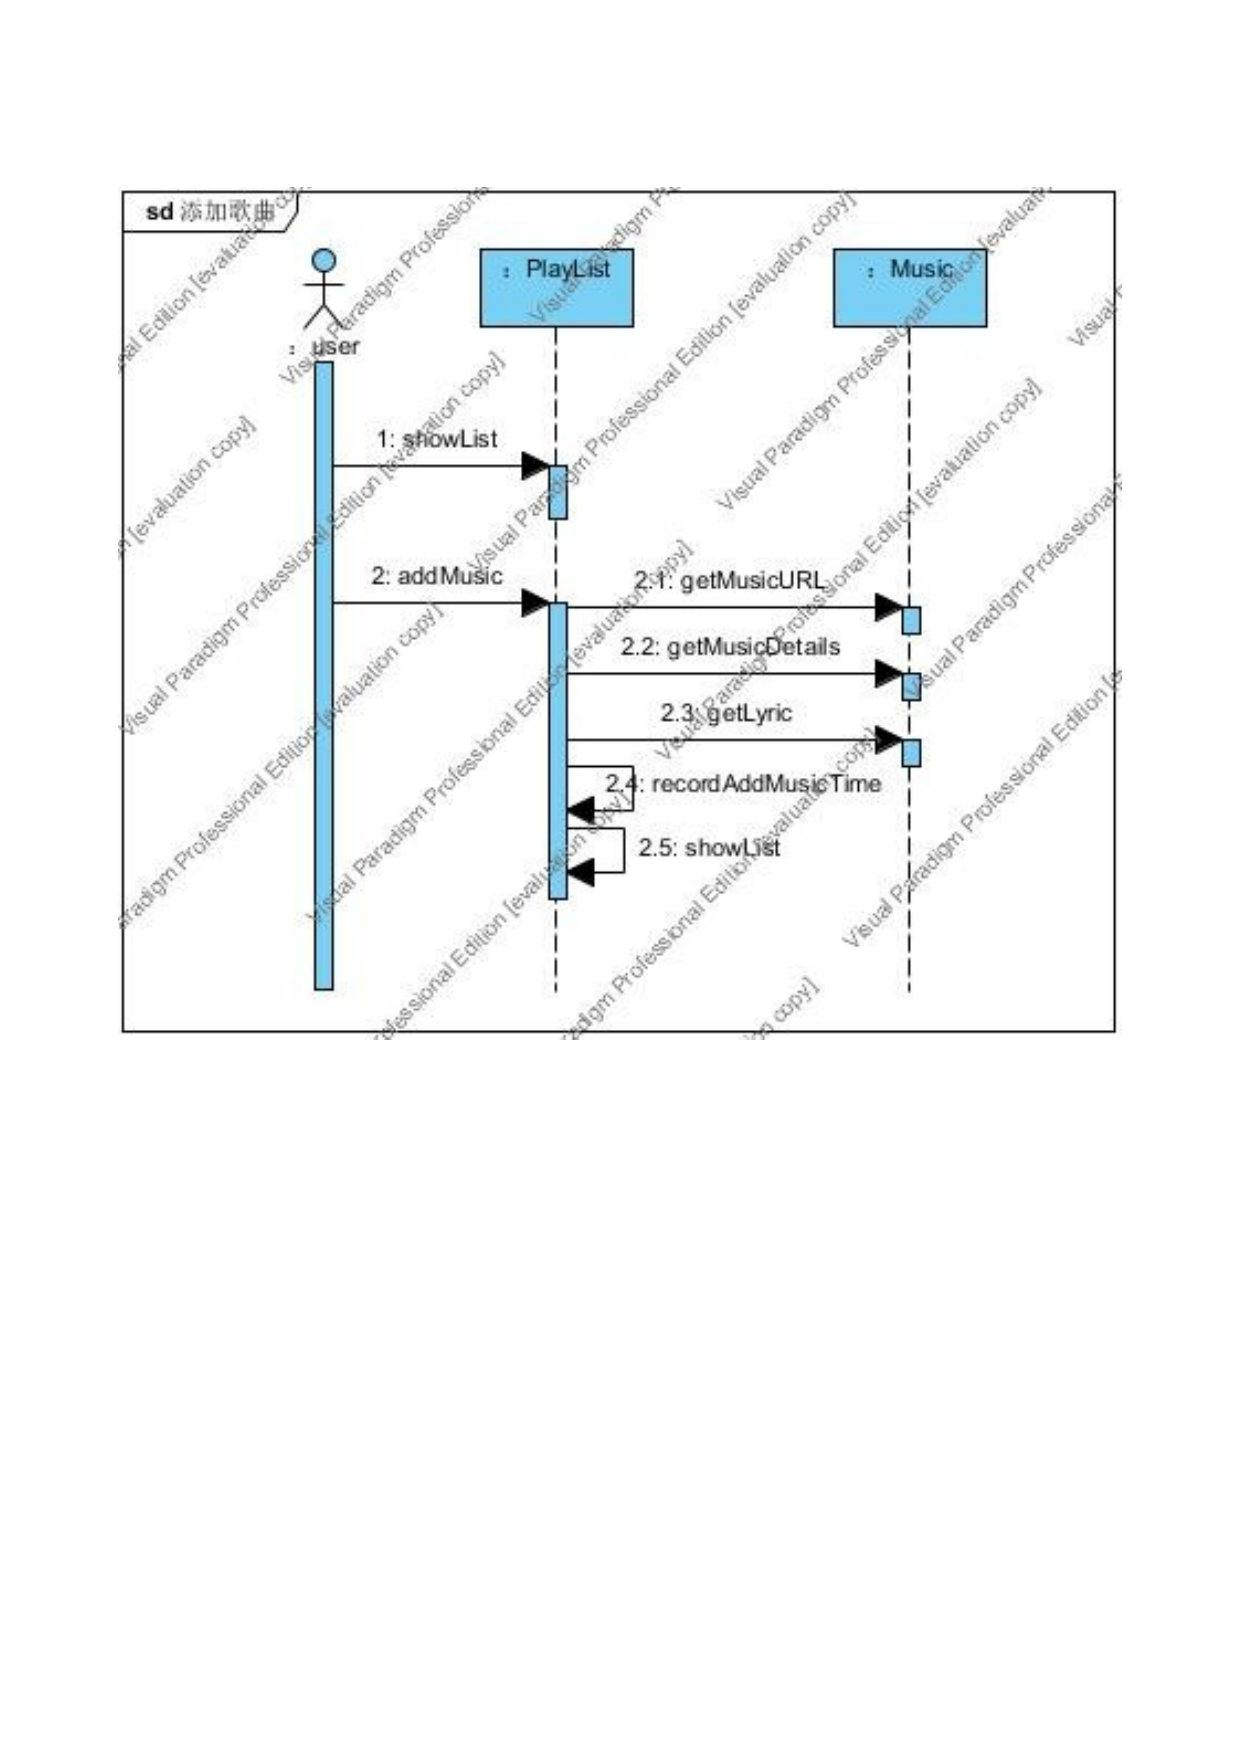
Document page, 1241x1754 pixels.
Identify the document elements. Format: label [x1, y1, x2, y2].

picture [118, 187, 1123, 1040]
